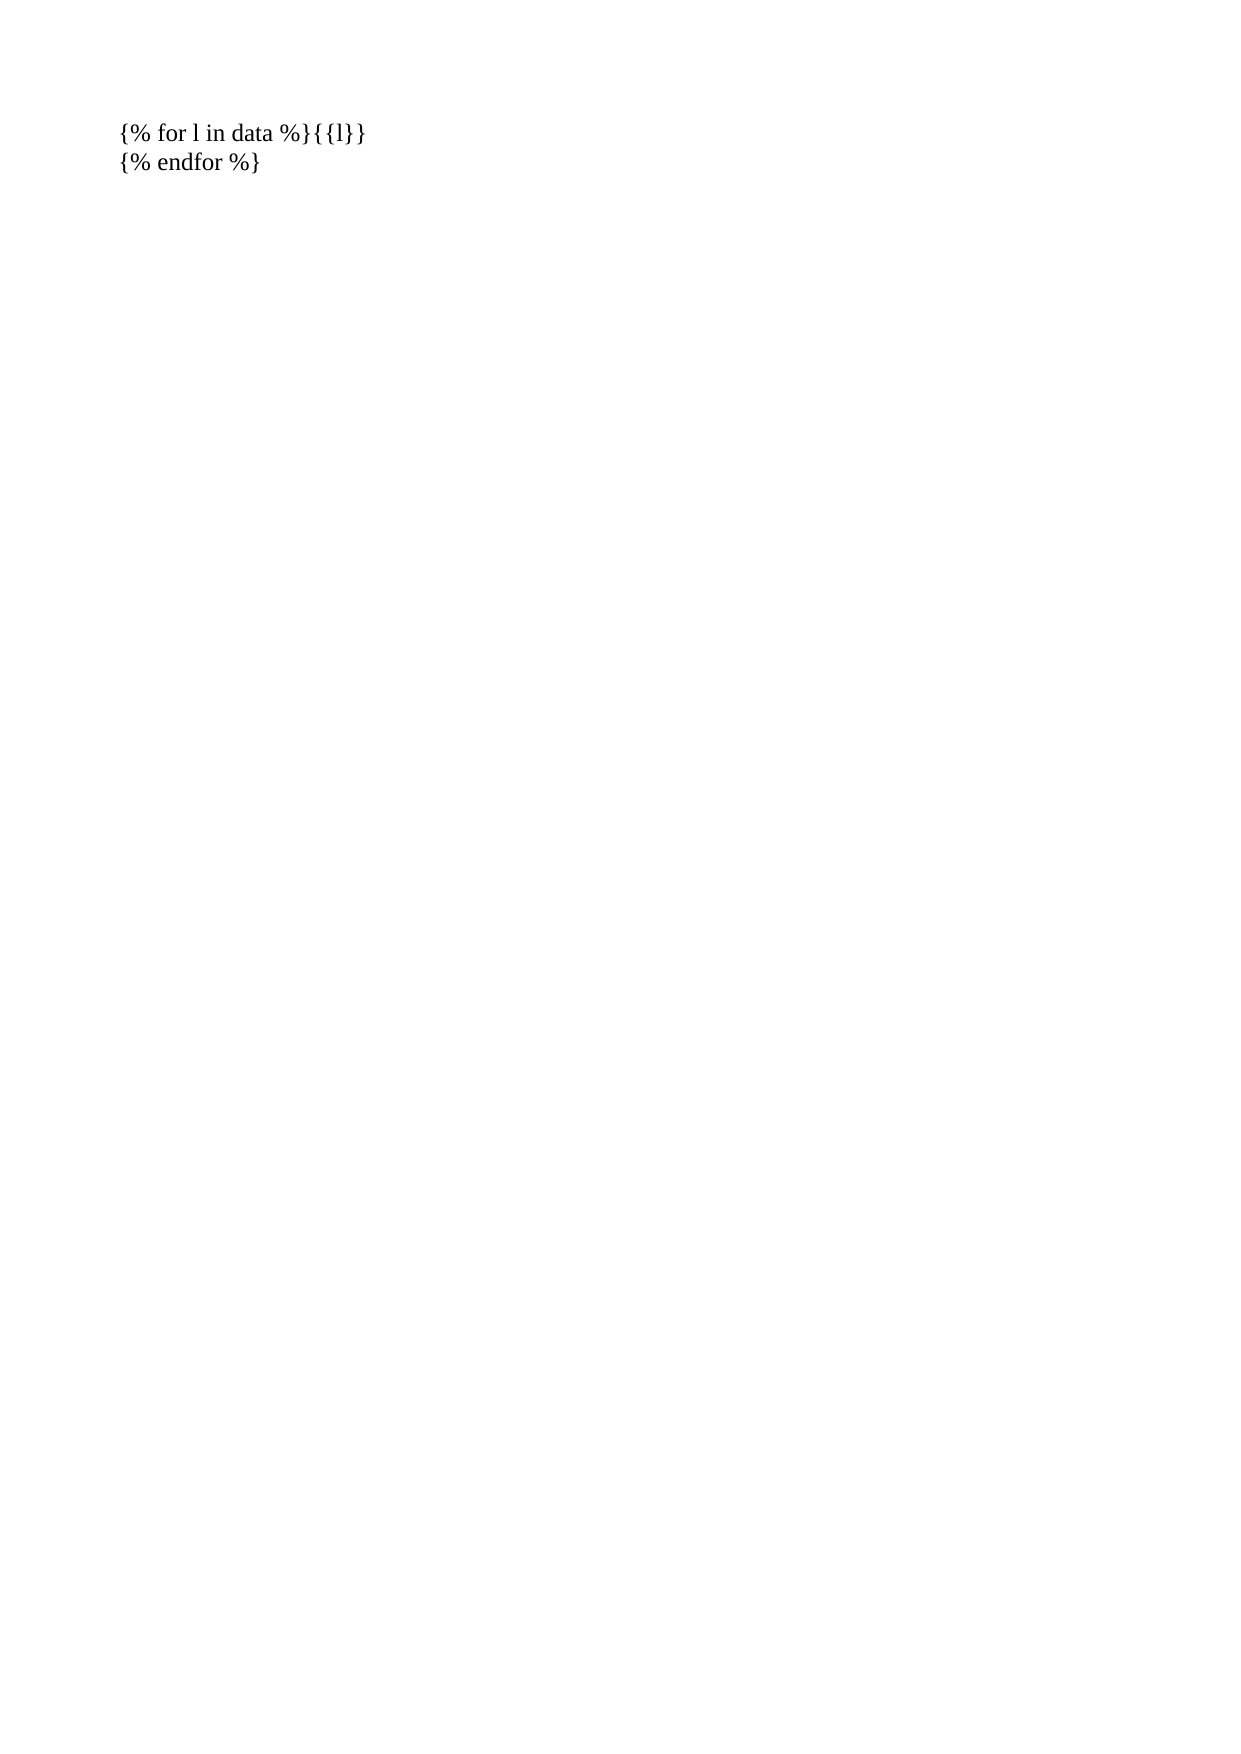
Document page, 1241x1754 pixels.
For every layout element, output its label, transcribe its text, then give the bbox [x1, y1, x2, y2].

text {% for l in data %}{{l}} [118, 118, 1122, 147]
text {% endfor %} [118, 147, 1122, 176]
